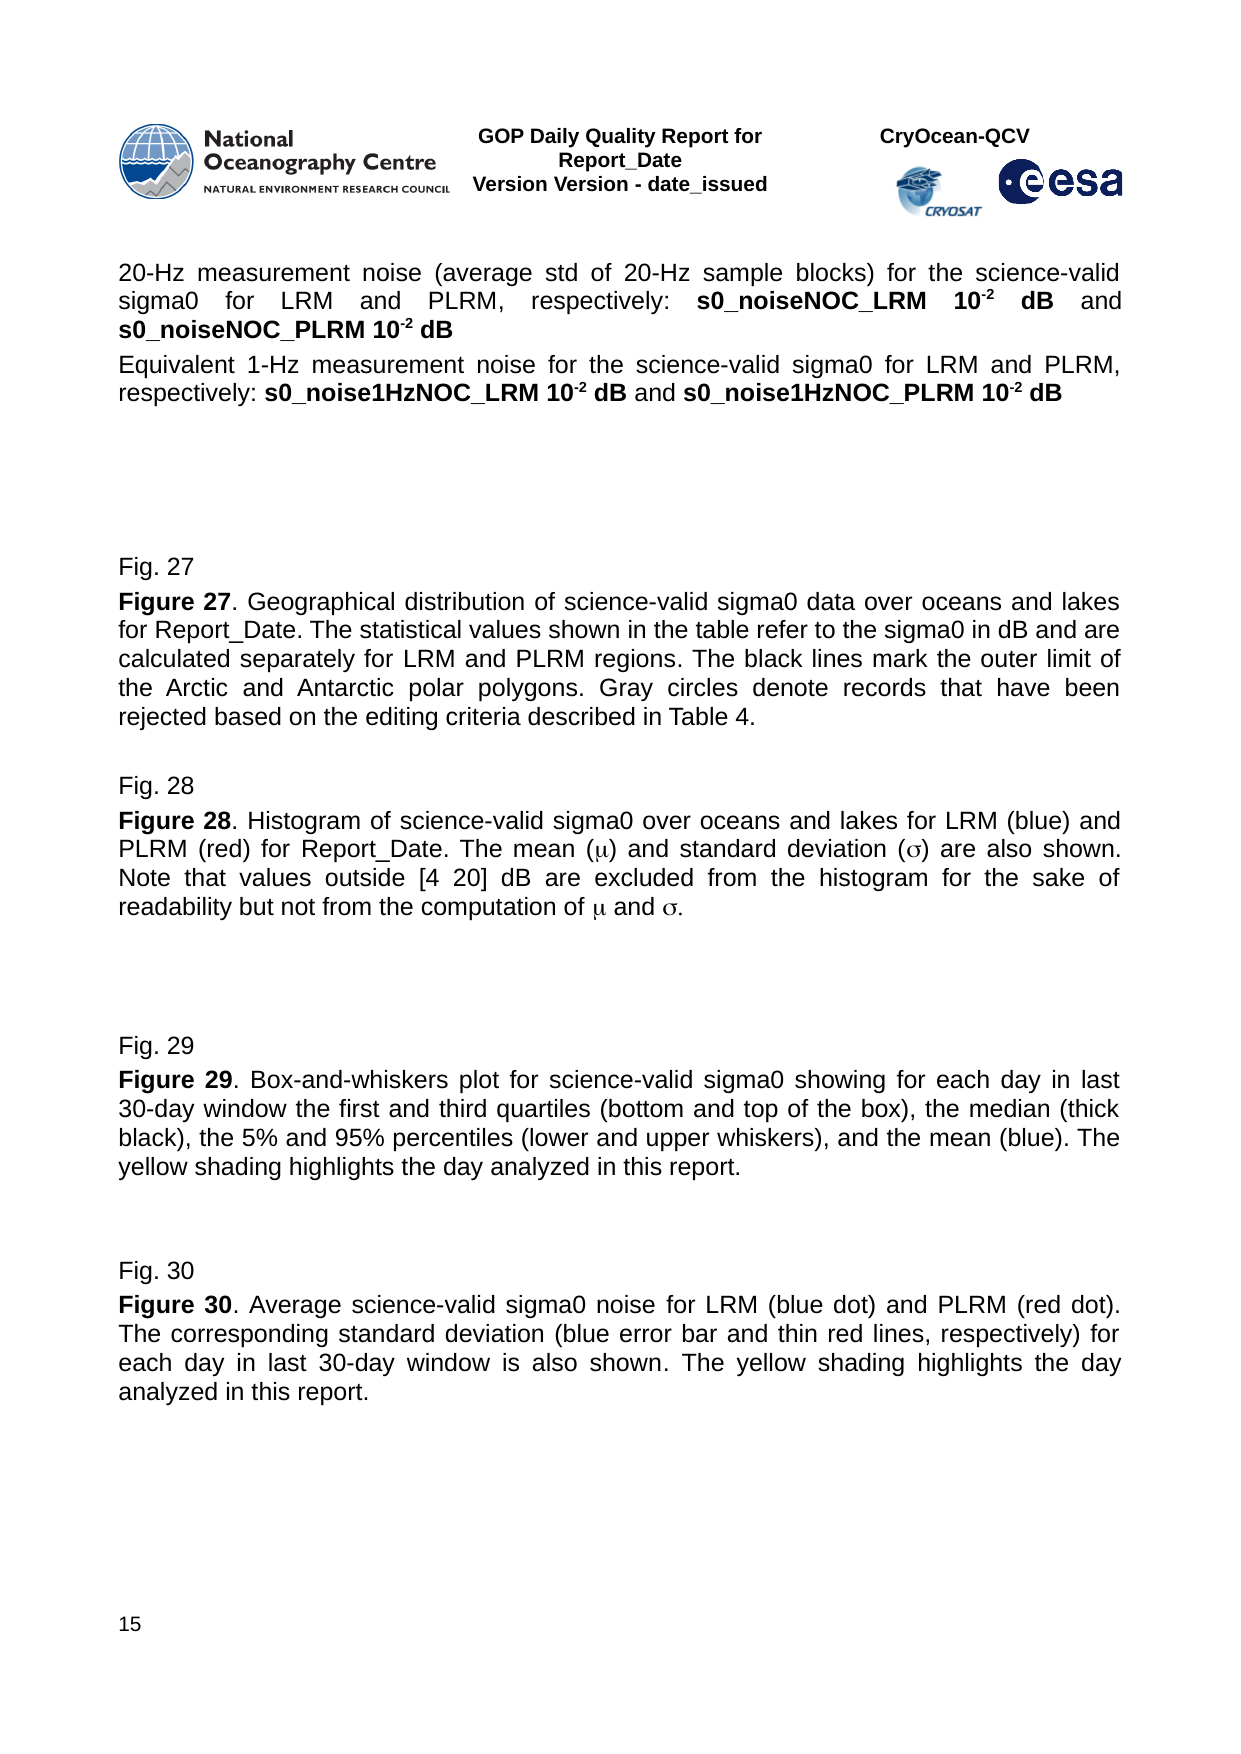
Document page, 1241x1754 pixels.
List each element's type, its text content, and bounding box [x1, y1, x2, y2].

text Figure 29. Box-and-whiskers plot for science-valid sigma0 showing for each day in last 30-day window the first and third quartiles (bottom and top of the box), the median (thick black), the 5% and 95% percentiles (lower and upper whiskers), and the mean (blue). The yellow shading highlights the day analyzed in this report. [118, 1066, 1122, 1181]
text Equivalent 1-Hz measurement noise for the science-valid sigma0 for LRM and PLRM, respectively: s0_noise1HzNOC_LRM 10-2 dB and s0_noise1HzNOC_PLRM 10-2 dB [118, 350, 1122, 407]
picture [876, 159, 1123, 224]
text Fig. 28 [118, 771, 1122, 800]
text Figure 28. Histogram of science-valid sigma0 over oceans and lakes for LRM (blue) and PLRM (red) for Report_Date. The mean (μ) and standard deviation (σ) are also shown. Note that values outside [4 20] dB are excluded from the histogram for the sake of readability but not from the computation of μ and σ. [118, 806, 1122, 921]
text Fig. 30 [118, 1256, 1122, 1284]
text Fig. 27 [118, 552, 1122, 581]
text Figure 27. Geographical distribution of science-valid sigma0 data over oceans and lakes for Report_Date. The statistical values shown in the table refer to the sigma0 in dB and are calculated separately for LRM and PLRM regions. The black lines mark the outer limit of the Arctic and Antarctic polar polygons. Gray circles denote records that have been rejected based on the editing criteria described in Table 4. [118, 587, 1122, 730]
text 20-Hz measurement noise (average std of 20-Hz sample blocks) for the science-valid sigma0 for LRM and PLRM, respectively: s0_noiseNOC_LRM 10-2 dB and s0_noiseNOC_PLRM 10-2 dB [118, 257, 1122, 344]
text Figure 30. Average science-valid sigma0 noise for LRM (blue dot) and PLRM (red dot). The corresponding standard deviation (blue error bar and thin red lines, respectively) for each day in last 30-day window is also shown. The yellow shading highlights the day analyzed in this report. [118, 1291, 1122, 1406]
text Fig. 29 [118, 1031, 1122, 1059]
